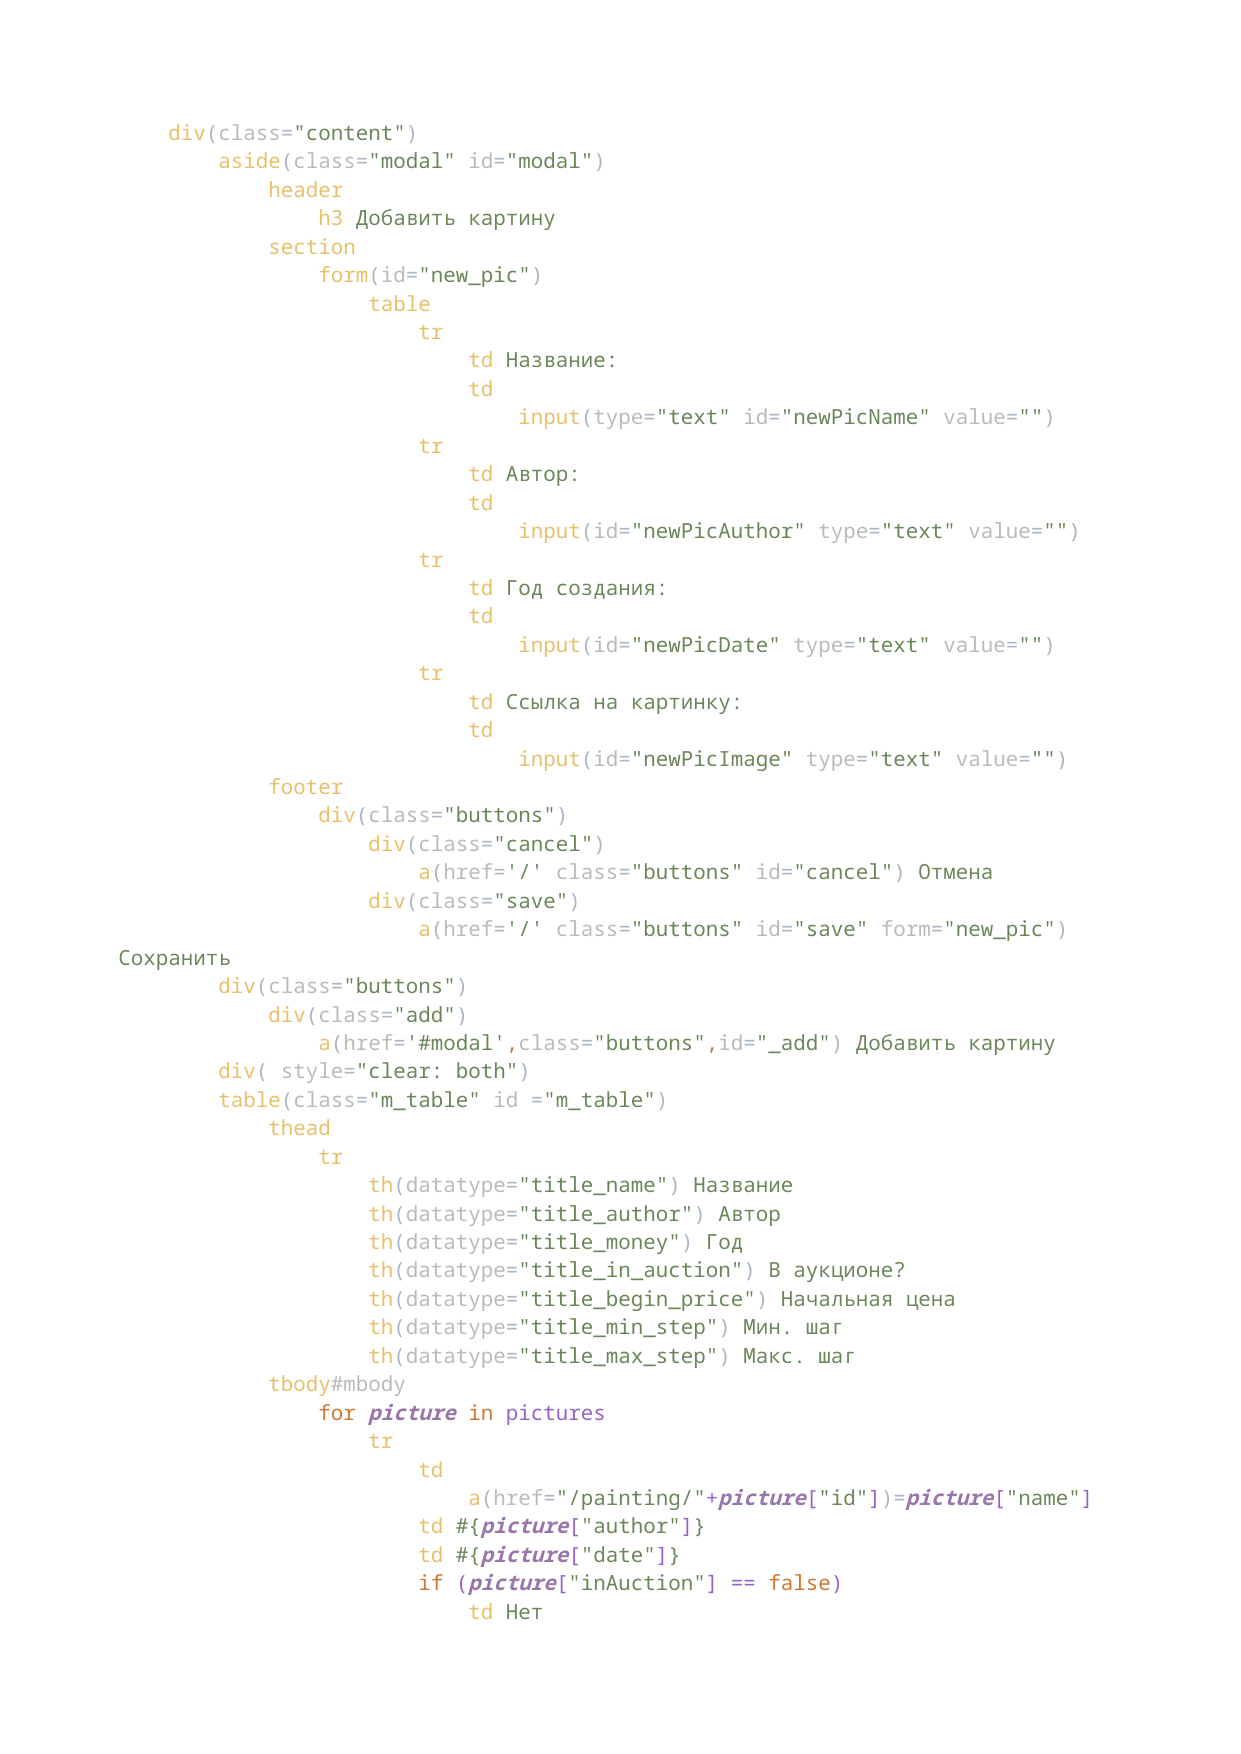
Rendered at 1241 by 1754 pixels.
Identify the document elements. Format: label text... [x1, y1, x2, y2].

text div(class="content") aside(class="modal" id="modal") header h3 Добавить картину section form(id="new_pic") table tr td Название: td input(type="text" id="newPicName" value="") tr td Автор: td input(id="newPicAuthor" type="text" value="") tr td Год создания: td input(id="newPicDate" type="text" value="") tr td Ссылка на картинку: td input(id="newPicImage" type="text" value="") footer div(class="buttons") div(class="cancel") a(href='/' class="buttons" id="cancel") Отмена div(class="save") a(href='/' class="buttons" id="save" form="new_pic") Сохранить div(class="buttons") div(class="add") a(href='#modal',class="buttons",id="_add") Добавить картину div( style="clear: both") table(class="m_table" id ="m_table") thead tr th(datatype="title_name") Название th(datatype="title_author") Автор th(datatype="title_money") Год th(datatype="title_in_auction") В аукционе? th(datatype="title_begin_price") Начальная цена th(datatype="title_min_step") Мин. шаг th(datatype="title_max_step") Макс. шаг tbody#mbody for picture in pictures tr td a(href="/painting/"+picture["id"])=picture["name"] td #{picture["author"]} td #{picture["date"]} if (picture["inAuction"] == false) td Нет [118, 118, 1122, 1625]
